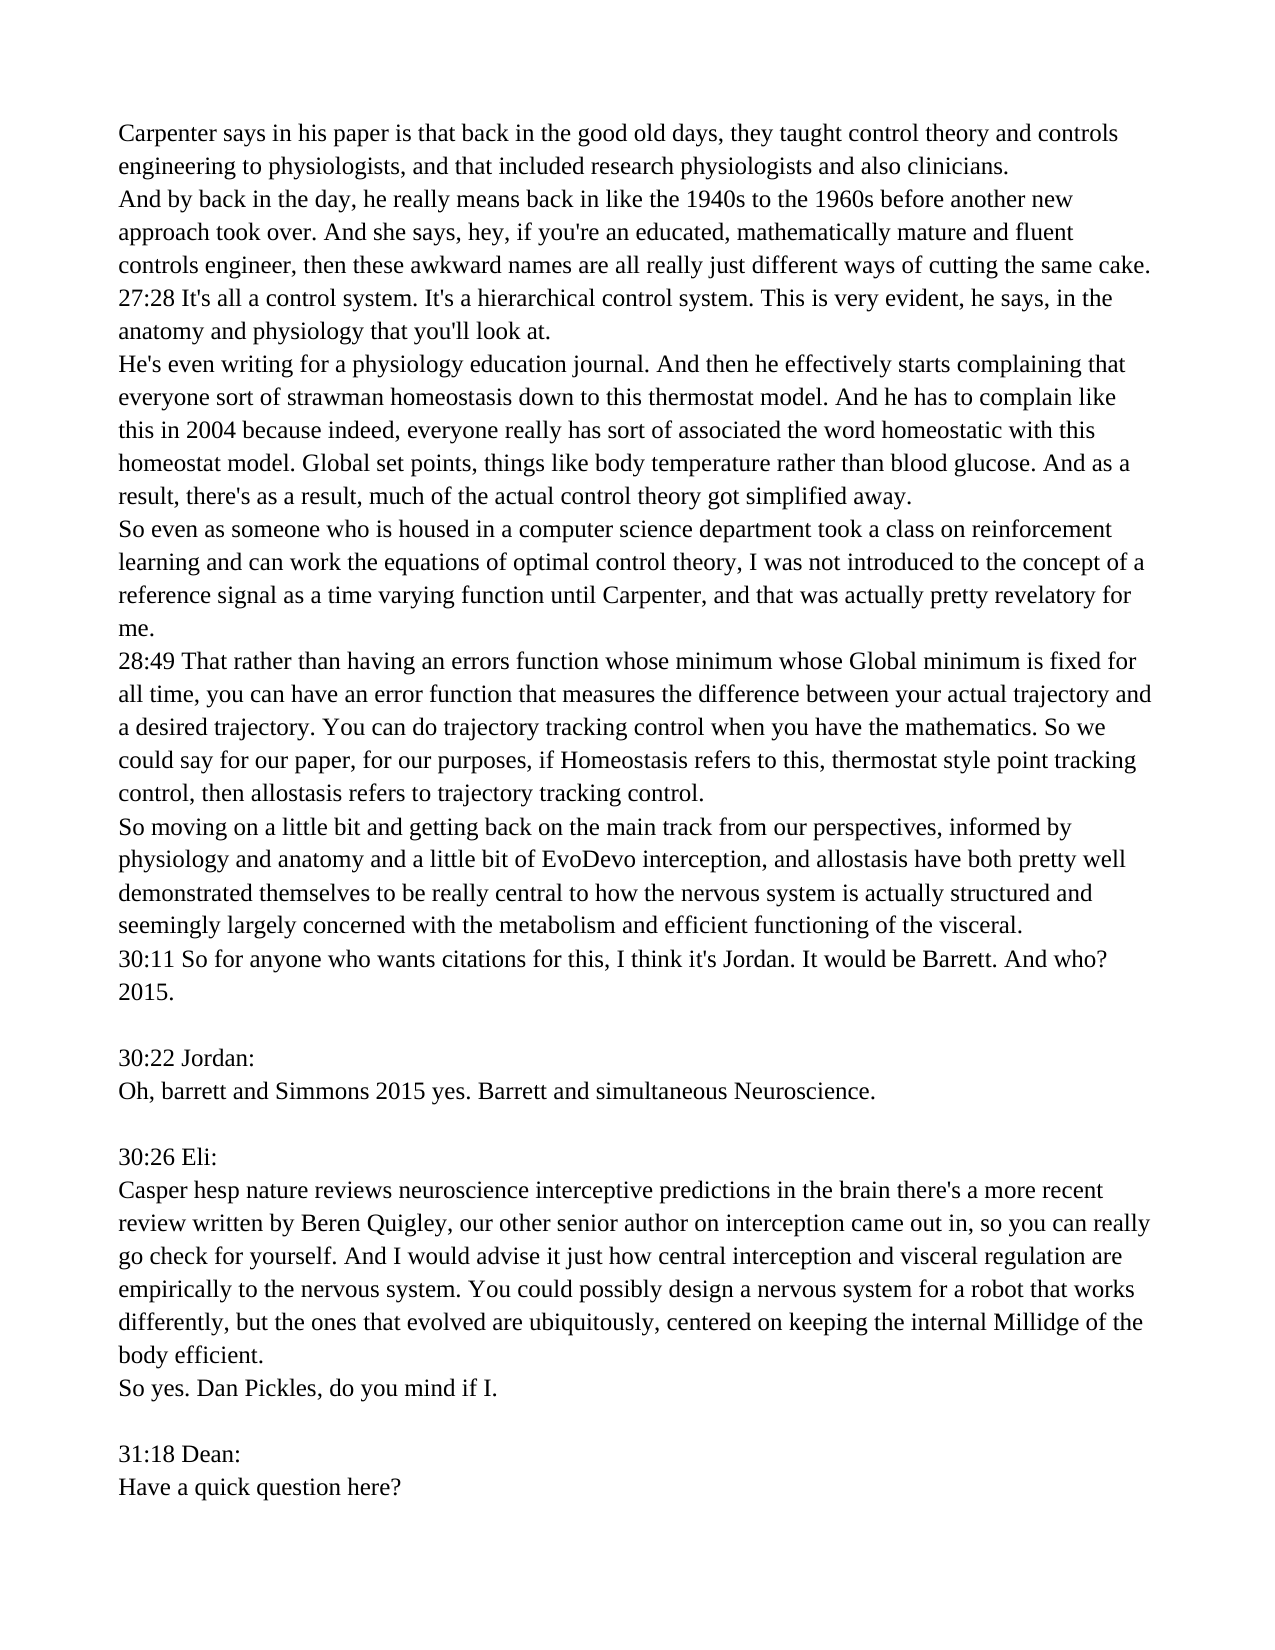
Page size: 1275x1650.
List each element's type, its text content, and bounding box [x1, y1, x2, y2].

text 27:28 It's all a control system. It's a hierarchical control system. This is very evident, he says, in the anatomy and physiology that you'll look at. [118, 283, 1157, 345]
text Casper hesp nature reviews neuroscience interceptive predictions in the brain there's a more recent review written by Beren Quigley, our other senior author on interception came out in, so you can really go check for yourself. And I would advise it just how central interception and visceral regulation are empirically to the nervous system. You could possibly design a nervous system for a robot that works differently, but the ones that evolved are ubiquitously, centered on keeping the internal Millidge of the body efficient. [118, 1175, 1157, 1369]
text Have a quick question here? [118, 1472, 1157, 1501]
text Carpenter says in his paper is that back in the good old days, they taught control theory and controls engineering to physiologists, and that included research physiologists and also clinicians. [118, 118, 1157, 180]
text 31:18 Dean: [118, 1439, 1157, 1468]
text Oh, barrett and Simmons 2015 yes. Barrett and simultaneous Neuroscience. [118, 1076, 1157, 1104]
text 30:11 So for anyone who wants citations for this, I think it's Jordan. It would be Barrett. And who? 2015. [118, 944, 1157, 1005]
text He's even writing for a physiology education journal. And then he effectively starts complaining that everyone sort of strawman homeostasis down to this thermostat model. And he has to complain like this in 2004 because indeed, everyone really has sort of associated the word homeostatic with this homeostat model. Global set points, things like body temperature rather than blood glucose. And as a result, there's as a result, much of the actual control theory got simplified away. [118, 349, 1157, 510]
text So moving on a little bit and getting back on the main track from our perspectives, informed by physiology and anatomy and a little bit of EvoDevo interception, and allostasis have both pretty well demonstrated themselves to be really central to how the nervous system is actually structured and seemingly largely concerned with the metabolism and efficient functioning of the visceral. [118, 812, 1157, 939]
text 28:49 That rather than having an errors function whose minimum whose Global minimum is fixed for all time, you can have an error function that measures the difference between your actual trajectory and a desired trajectory. You can do trajectory tracking control when you have the mathematics. So we could say for our paper, for our purposes, if Homeostasis refers to this, thermostat style point tracking control, then allostasis refers to trajectory tracking control. [118, 646, 1157, 807]
text So yes. Dan Pickles, do you mind if I. [118, 1373, 1157, 1402]
text And by back in the day, he really means back in like the 1940s to the 1960s before another new approach took over. And she says, hey, if you're an educated, mathematically mature and fluent controls engineer, then these awkward names are all really just different ways of cutting the same cake. [118, 184, 1157, 279]
text 30:26 Eli: [118, 1142, 1157, 1171]
text 30:22 Jordan: [118, 1043, 1157, 1071]
text So even as someone who is housed in a computer science department took a class on reinforcement learning and can work the equations of optimal control theory, I was not introduced to the concept of a reference signal as a time varying function until Carpenter, and that was actually pretty revelatory for me. [118, 514, 1157, 642]
